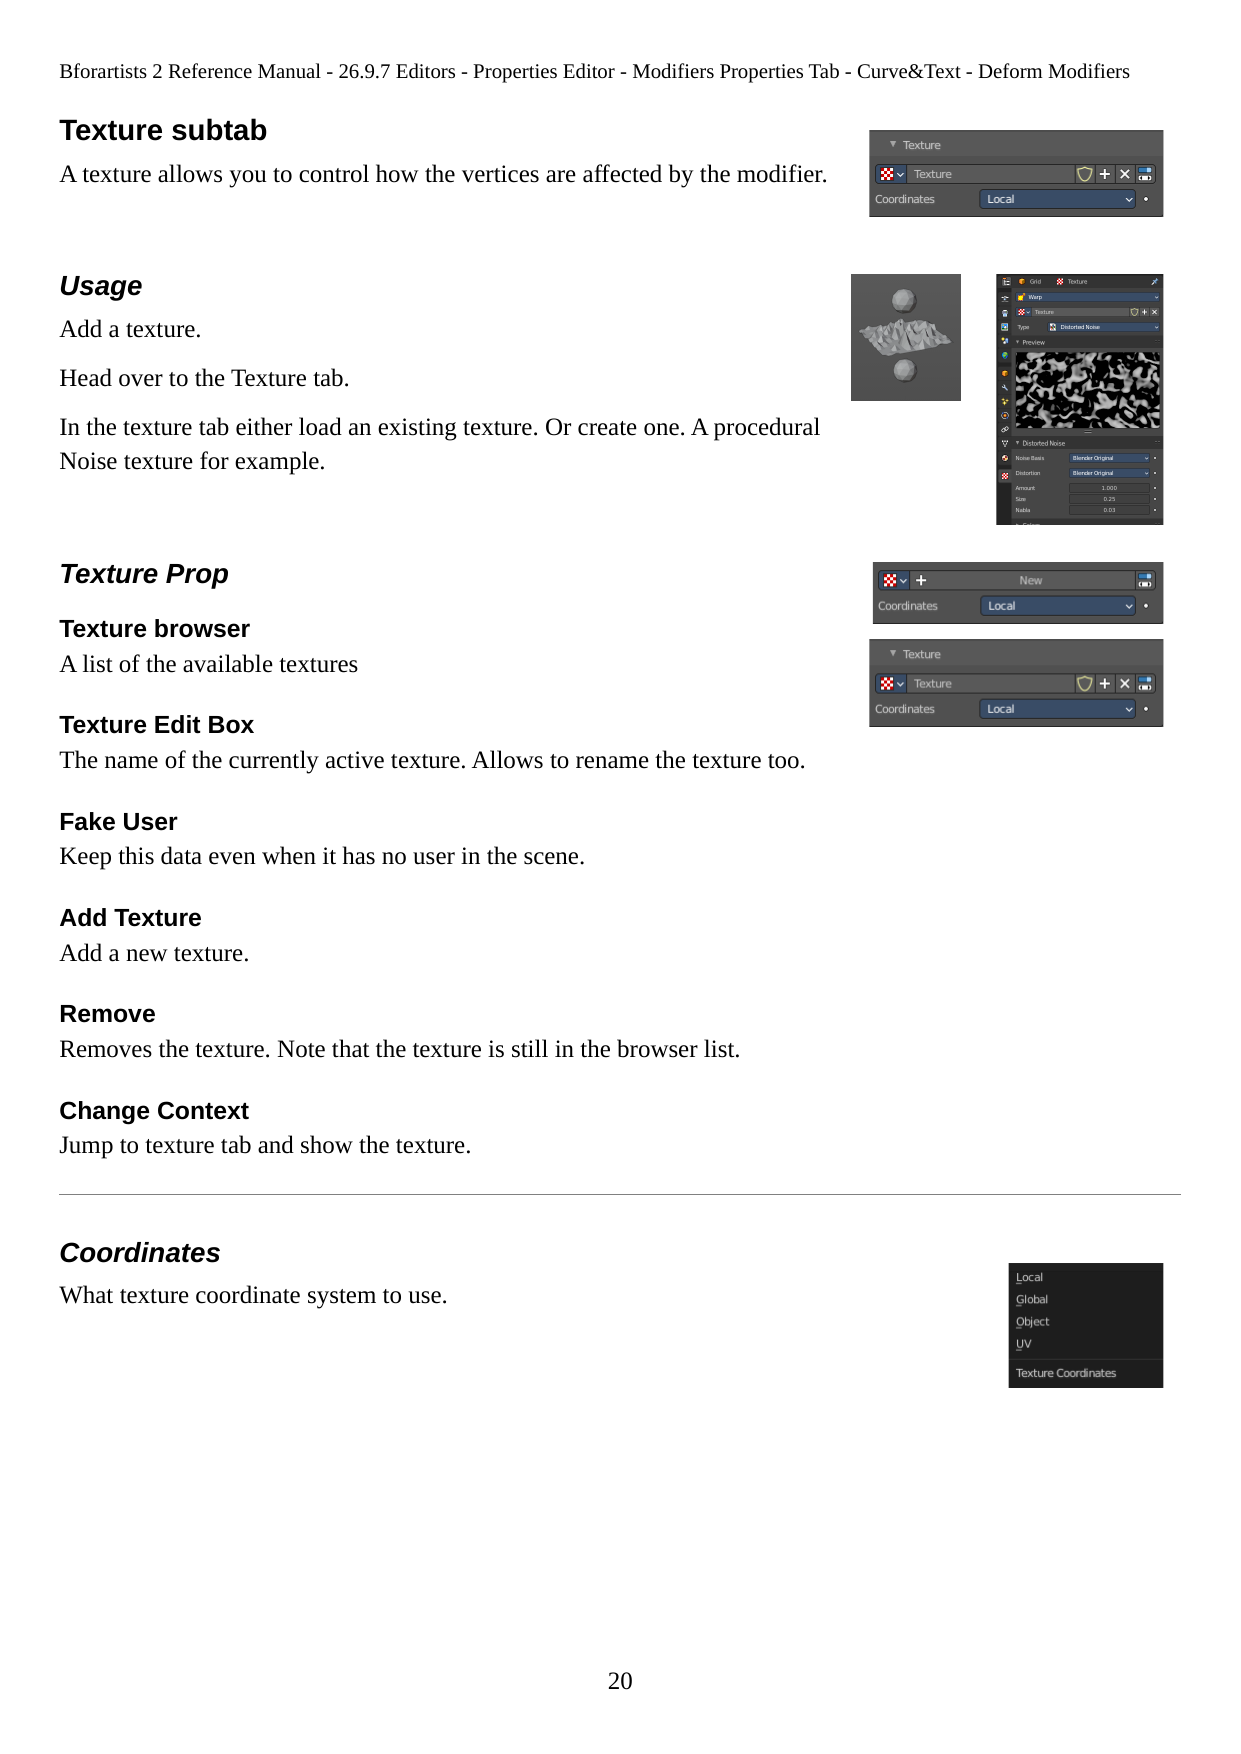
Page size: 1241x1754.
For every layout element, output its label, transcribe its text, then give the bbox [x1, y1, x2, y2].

subtitle Texture Edit Box [59, 710, 1181, 739]
subtitle Change Context [59, 1096, 1181, 1124]
picture [869, 639, 1164, 727]
text Add a texture. [59, 314, 851, 343]
text [961, 314, 996, 343]
picture [869, 130, 1164, 217]
text In the texture tab either load an existing texture. Or create one. A procedural Noise texture for example. [59, 412, 996, 475]
picture [872, 562, 1164, 624]
text Keep this data even when it has no user in the scene. [59, 841, 1181, 870]
subtitle Fake User [59, 807, 1181, 835]
picture [851, 274, 961, 401]
text Head over to the Texture tab. [59, 363, 851, 392]
text The name of the currently active texture. Allows to rename the texture too. [59, 745, 1181, 774]
subtitle Add Texture [59, 903, 1181, 932]
subtitle Texture subtab [59, 113, 1181, 146]
text A list of the available textures [59, 649, 869, 677]
subtitle Texture browser [59, 614, 1181, 642]
text Add a new texture. [59, 938, 1181, 967]
text [961, 363, 996, 392]
subtitle Texture Prop [59, 557, 1181, 589]
text Jump to texture tab and show the texture. [59, 1131, 1181, 1159]
text [1164, 314, 1181, 343]
picture [996, 274, 1164, 525]
subtitle Usage [59, 269, 1181, 301]
text A texture allows you to control how the vertices are affected by the modifier. [59, 159, 869, 188]
text What texture coordinate system to use. [59, 1281, 1008, 1309]
subtitle Remove [59, 999, 1181, 1028]
text Removes the texture. Note that the texture is still in the browser list. [59, 1034, 1181, 1063]
subtitle Coordinates [59, 1236, 1181, 1268]
picture [1008, 1263, 1164, 1388]
